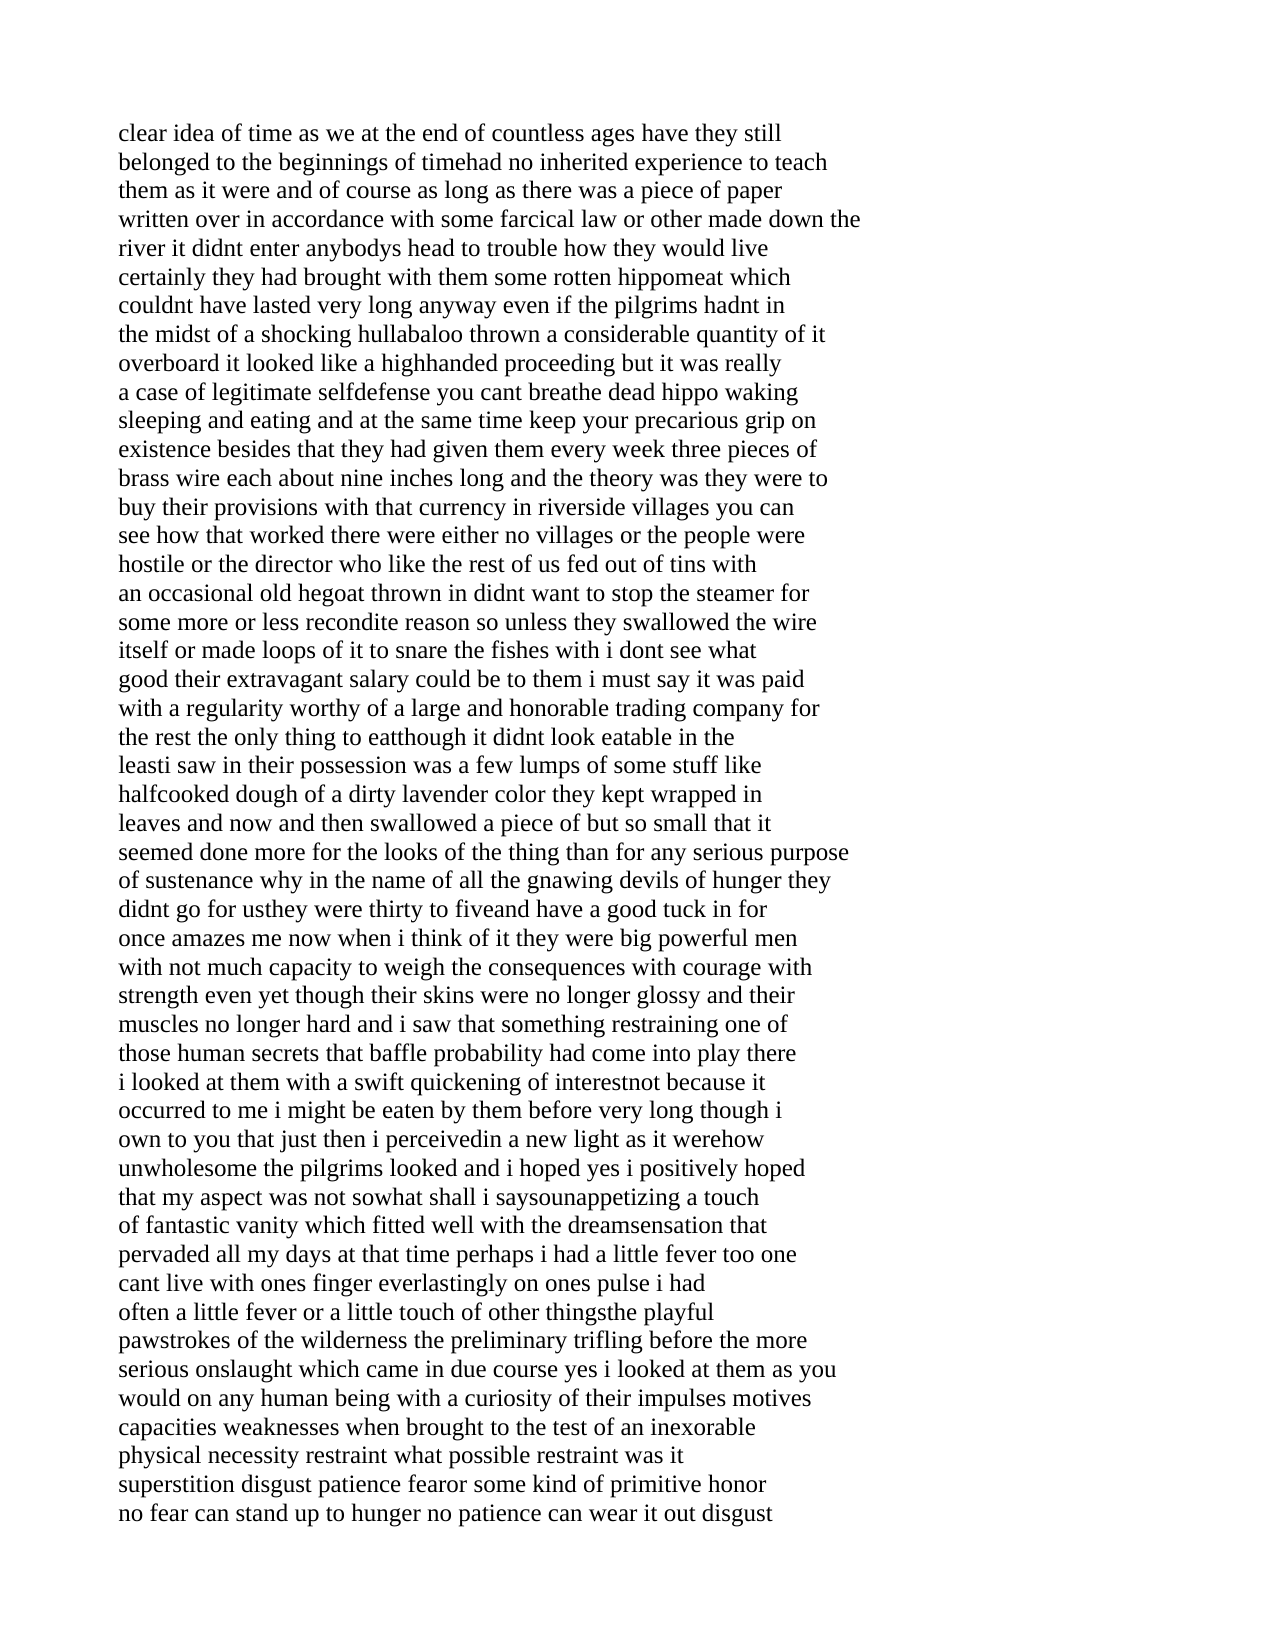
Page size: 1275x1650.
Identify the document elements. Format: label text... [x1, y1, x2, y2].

text would on any human being with a curiosity of their impulses motives [118, 1383, 1157, 1412]
text seemed done more for the looks of the thing than for any serious purpose [118, 837, 1157, 866]
text the midst of a shocking hullabaloo thrown a considerable quantity of it [118, 319, 1157, 348]
text of sustenance why in the name of all the gnawing devils of hunger they [118, 866, 1157, 894]
text an occasional old hegoat thrown in didnt want to stop the steamer for [118, 578, 1157, 607]
text couldnt have lasted very long anyway even if the pilgrims hadnt in [118, 291, 1157, 319]
text often a little fever or a little touch of other thingsthe playful [118, 1297, 1157, 1326]
text i looked at them with a swift quickening of interestnot because it [118, 1067, 1157, 1096]
text superstition disgust patience fearor some kind of primitive honor [118, 1469, 1157, 1498]
text pawstrokes of the wilderness the preliminary trifling before the more [118, 1326, 1157, 1354]
text no fear can stand up to hunger no patience can wear it out disgust [118, 1498, 1157, 1527]
text strength even yet though their skins were no longer glossy and their [118, 981, 1157, 1009]
text cant live with ones finger everlastingly on ones pulse i had [118, 1268, 1157, 1297]
text that my aspect was not sowhat shall i saysounappetizing a touch [118, 1182, 1157, 1211]
text didnt go for usthey were thirty to fiveand have a good tuck in for [118, 894, 1157, 923]
text belonged to the beginnings of timehad no inherited experience to teach [118, 147, 1157, 176]
text hostile or the director who like the rest of us fed out of tins with [118, 549, 1157, 578]
text unwholesome the pilgrims looked and i hoped yes i positively hoped [118, 1153, 1157, 1182]
text halfcooked dough of a dirty lavender color they kept wrapped in [118, 779, 1157, 808]
text sleeping and eating and at the same time keep your precarious grip on [118, 406, 1157, 434]
text some more or less recondite reason so unless they swallowed the wire [118, 607, 1157, 636]
text brass wire each about nine inches long and the theory was they were to [118, 463, 1157, 492]
text physical necessity restraint what possible restraint was it [118, 1441, 1157, 1469]
text written over in accordance with some farcical law or other made down the [118, 204, 1157, 233]
text leaves and now and then swallowed a piece of but so small that it [118, 808, 1157, 837]
text pervaded all my days at that time perhaps i had a little fever too one [118, 1239, 1157, 1268]
text once amazes me now when i think of it they were big powerful men [118, 923, 1157, 952]
text certainly they had brought with them some rotten hippomeat which [118, 262, 1157, 291]
text muscles no longer hard and i saw that something restraining one of [118, 1009, 1157, 1038]
text with not much capacity to weigh the consequences with courage with [118, 952, 1157, 981]
text of fantastic vanity which fitted well with the dreamsensation that [118, 1211, 1157, 1239]
text a case of legitimate selfdefense you cant breathe dead hippo waking [118, 377, 1157, 406]
text buy their provisions with that currency in riverside villages you can [118, 492, 1157, 521]
text see how that worked there were either no villages or the people were [118, 521, 1157, 549]
text serious onslaught which came in due course yes i looked at them as you [118, 1354, 1157, 1383]
text capacities weaknesses when brought to the test of an inexorable [118, 1412, 1157, 1441]
text leasti saw in their possession was a few lumps of some stuff like [118, 751, 1157, 779]
text itself or made loops of it to snare the fishes with i dont see what [118, 636, 1157, 664]
text river it didnt enter anybodys head to trouble how they would live [118, 233, 1157, 262]
text the rest the only thing to eatthough it didnt look eatable in the [118, 722, 1157, 751]
text good their extravagant salary could be to them i must say it was paid [118, 664, 1157, 693]
text them as it were and of course as long as there was a piece of paper [118, 176, 1157, 204]
text existence besides that they had given them every week three pieces of [118, 434, 1157, 463]
text clear idea of time as we at the end of countless ages have they still [118, 118, 1157, 147]
text those human secrets that baffle probability had come into play there [118, 1038, 1157, 1067]
text overboard it looked like a highhanded proceeding but it was really [118, 348, 1157, 377]
text occurred to me i might be eaten by them before very long though i [118, 1096, 1157, 1124]
text own to you that just then i perceivedin a new light as it werehow [118, 1124, 1157, 1153]
text with a regularity worthy of a large and honorable trading company for [118, 693, 1157, 722]
